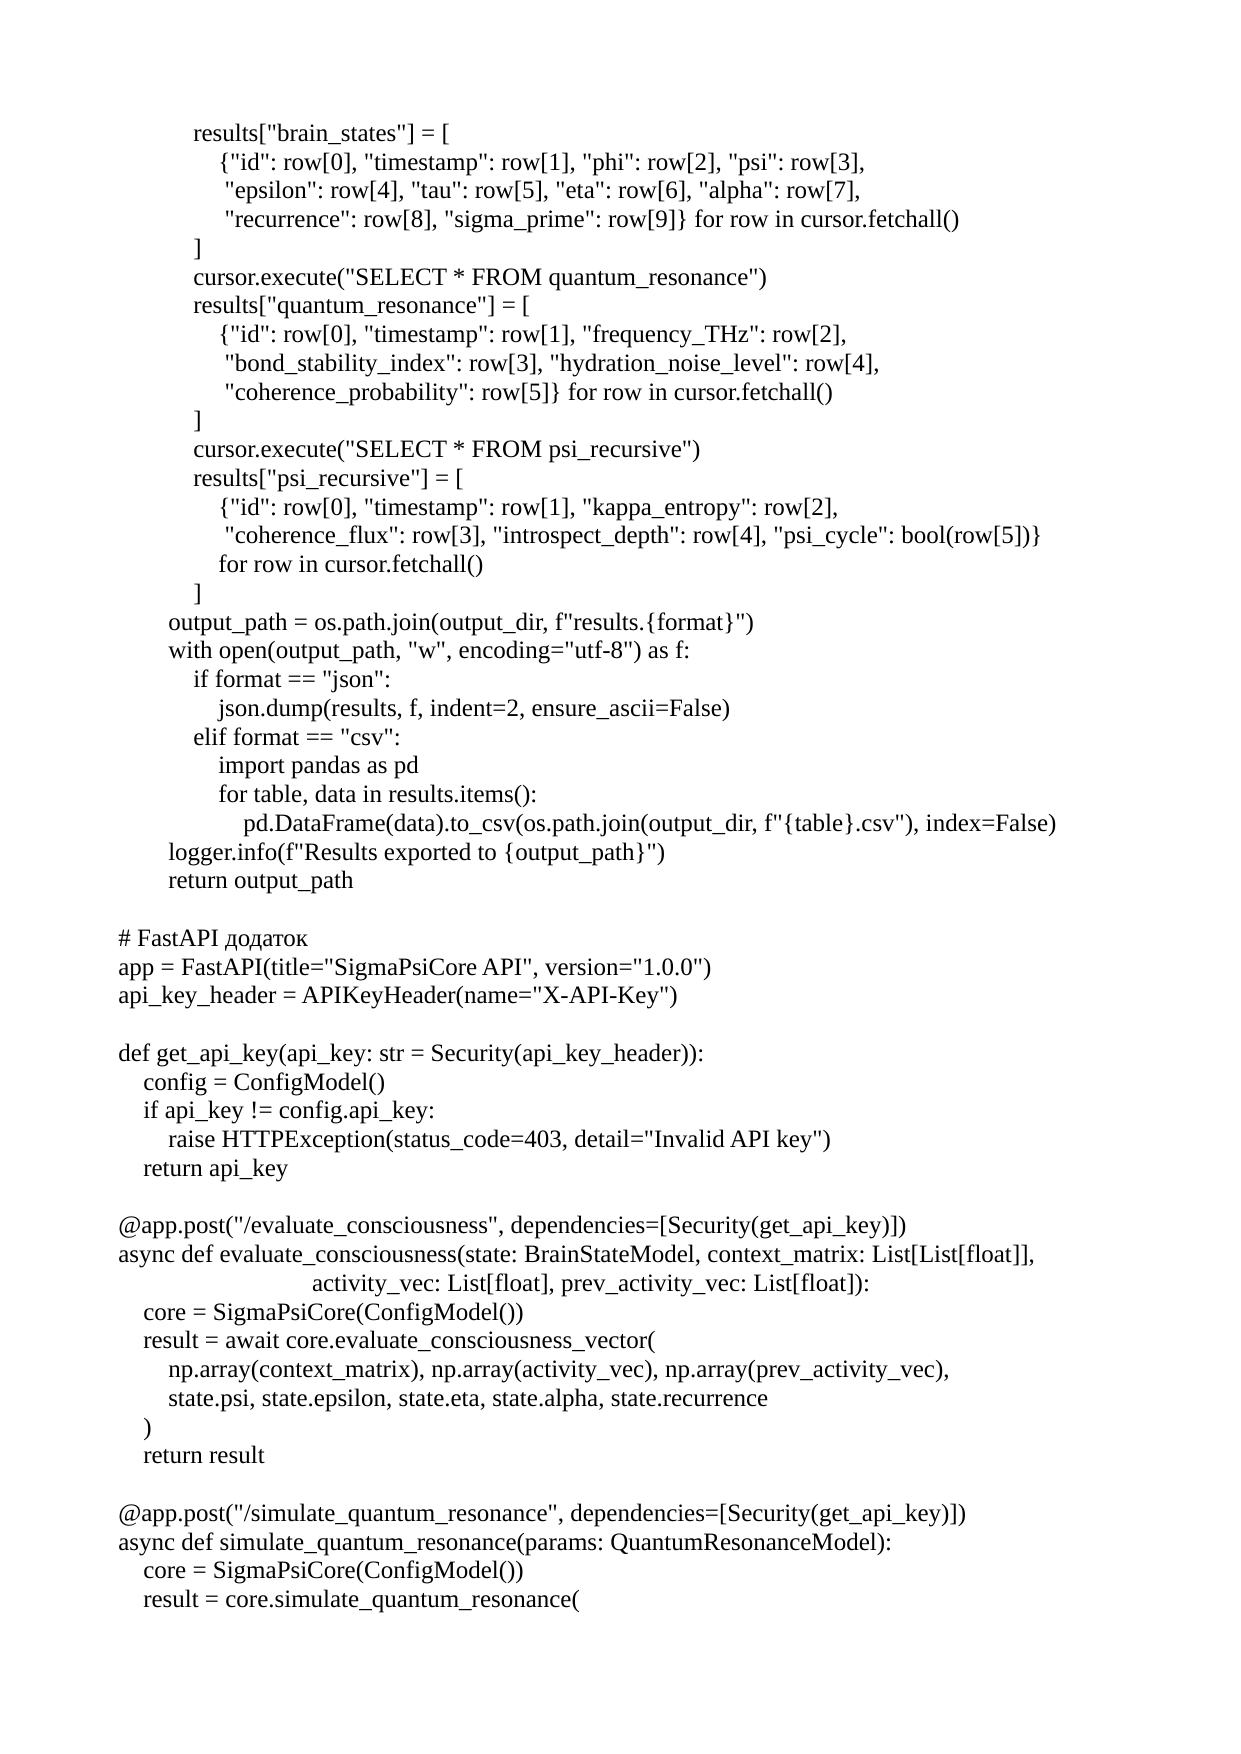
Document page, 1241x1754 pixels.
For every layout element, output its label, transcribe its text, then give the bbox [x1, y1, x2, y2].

text if api_key != config.api_key: [118, 1096, 1122, 1124]
text "recurrence": row[8], "sigma_prime": row[9]} for row in cursor.fetchall() [118, 204, 1122, 233]
text result = await core.evaluate_consciousness_vector( [118, 1326, 1122, 1354]
text "epsilon": row[4], "tau": row[5], "eta": row[6], "alpha": row[7], [118, 176, 1122, 204]
text app = FastAPI(title="SigmaPsiCore API", version="1.0.0") [118, 952, 1122, 981]
text elif format == "csv": [118, 722, 1122, 751]
text for row in cursor.fetchall() [118, 549, 1122, 578]
text config = ConfigModel() [118, 1067, 1122, 1096]
text for table, data in results.items(): [118, 779, 1122, 808]
text import pandas as pd [118, 751, 1122, 779]
text results["quantum_resonance"] = [ [118, 291, 1122, 319]
text ] [118, 233, 1122, 262]
text cursor.execute("SELECT * FROM psi_recursive") [118, 434, 1122, 463]
text if format == "json": [118, 664, 1122, 693]
text def get_api_key(api_key: str = Security(api_key_header)): [118, 1038, 1122, 1067]
text core = SigmaPsiCore(ConfigModel()) [118, 1297, 1122, 1326]
text ) [118, 1412, 1122, 1441]
text async def evaluate_consciousness(state: BrainStateModel, context_matrix: List[List[float]], [118, 1239, 1122, 1268]
text "bond_stability_index": row[3], "hydration_noise_level": row[4], [118, 348, 1122, 377]
text json.dump(results, f, indent=2, ensure_ascii=False) [118, 693, 1122, 722]
text ] [118, 406, 1122, 434]
text output_path = os.path.join(output_dir, f"results.{format}") [118, 607, 1122, 636]
text results["psi_recursive"] = [ [118, 463, 1122, 492]
text with open(output_path, "w", encoding="utf-8") as f: [118, 636, 1122, 664]
text {"id": row[0], "timestamp": row[1], "frequency_THz": row[2], [118, 319, 1122, 348]
text "coherence_flux": row[3], "introspect_depth": row[4], "psi_cycle": bool(row[5])} [118, 521, 1122, 549]
text activity_vec: List[float], prev_activity_vec: List[float]): [118, 1268, 1122, 1297]
text return output_path [118, 866, 1122, 894]
text result = core.simulate_quantum_resonance( [118, 1584, 1122, 1613]
text logger.info(f"Results exported to {output_path}") [118, 837, 1122, 866]
text core = SigmaPsiCore(ConfigModel()) [118, 1556, 1122, 1584]
text api_key_header = APIKeyHeader(name="X-API-Key") [118, 981, 1122, 1009]
text state.psi, state.epsilon, state.eta, state.alpha, state.recurrence [118, 1383, 1122, 1412]
text async def simulate_quantum_resonance(params: QuantumResonanceModel): [118, 1527, 1122, 1556]
text raise HTTPException(status_code=403, detail="Invalid API key") [118, 1124, 1122, 1153]
text np.array(context_matrix), np.array(activity_vec), np.array(prev_activity_vec), [118, 1354, 1122, 1383]
text @app.post("/simulate_quantum_resonance", dependencies=[Security(get_api_key)]) [118, 1498, 1122, 1527]
text results["brain_states"] = [ [118, 118, 1122, 147]
text {"id": row[0], "timestamp": row[1], "kappa_entropy": row[2], [118, 492, 1122, 521]
text pd.DataFrame(data).to_csv(os.path.join(output_dir, f"{table}.csv"), index=False) [118, 808, 1122, 837]
text "coherence_probability": row[5]} for row in cursor.fetchall() [118, 377, 1122, 406]
text # FastAPI додаток [118, 923, 1122, 952]
text return api_key [118, 1153, 1122, 1182]
text cursor.execute("SELECT * FROM quantum_resonance") [118, 262, 1122, 291]
text return result [118, 1441, 1122, 1469]
text {"id": row[0], "timestamp": row[1], "phi": row[2], "psi": row[3], [118, 147, 1122, 176]
text @app.post("/evaluate_consciousness", dependencies=[Security(get_api_key)]) [118, 1211, 1122, 1239]
text ] [118, 578, 1122, 607]
